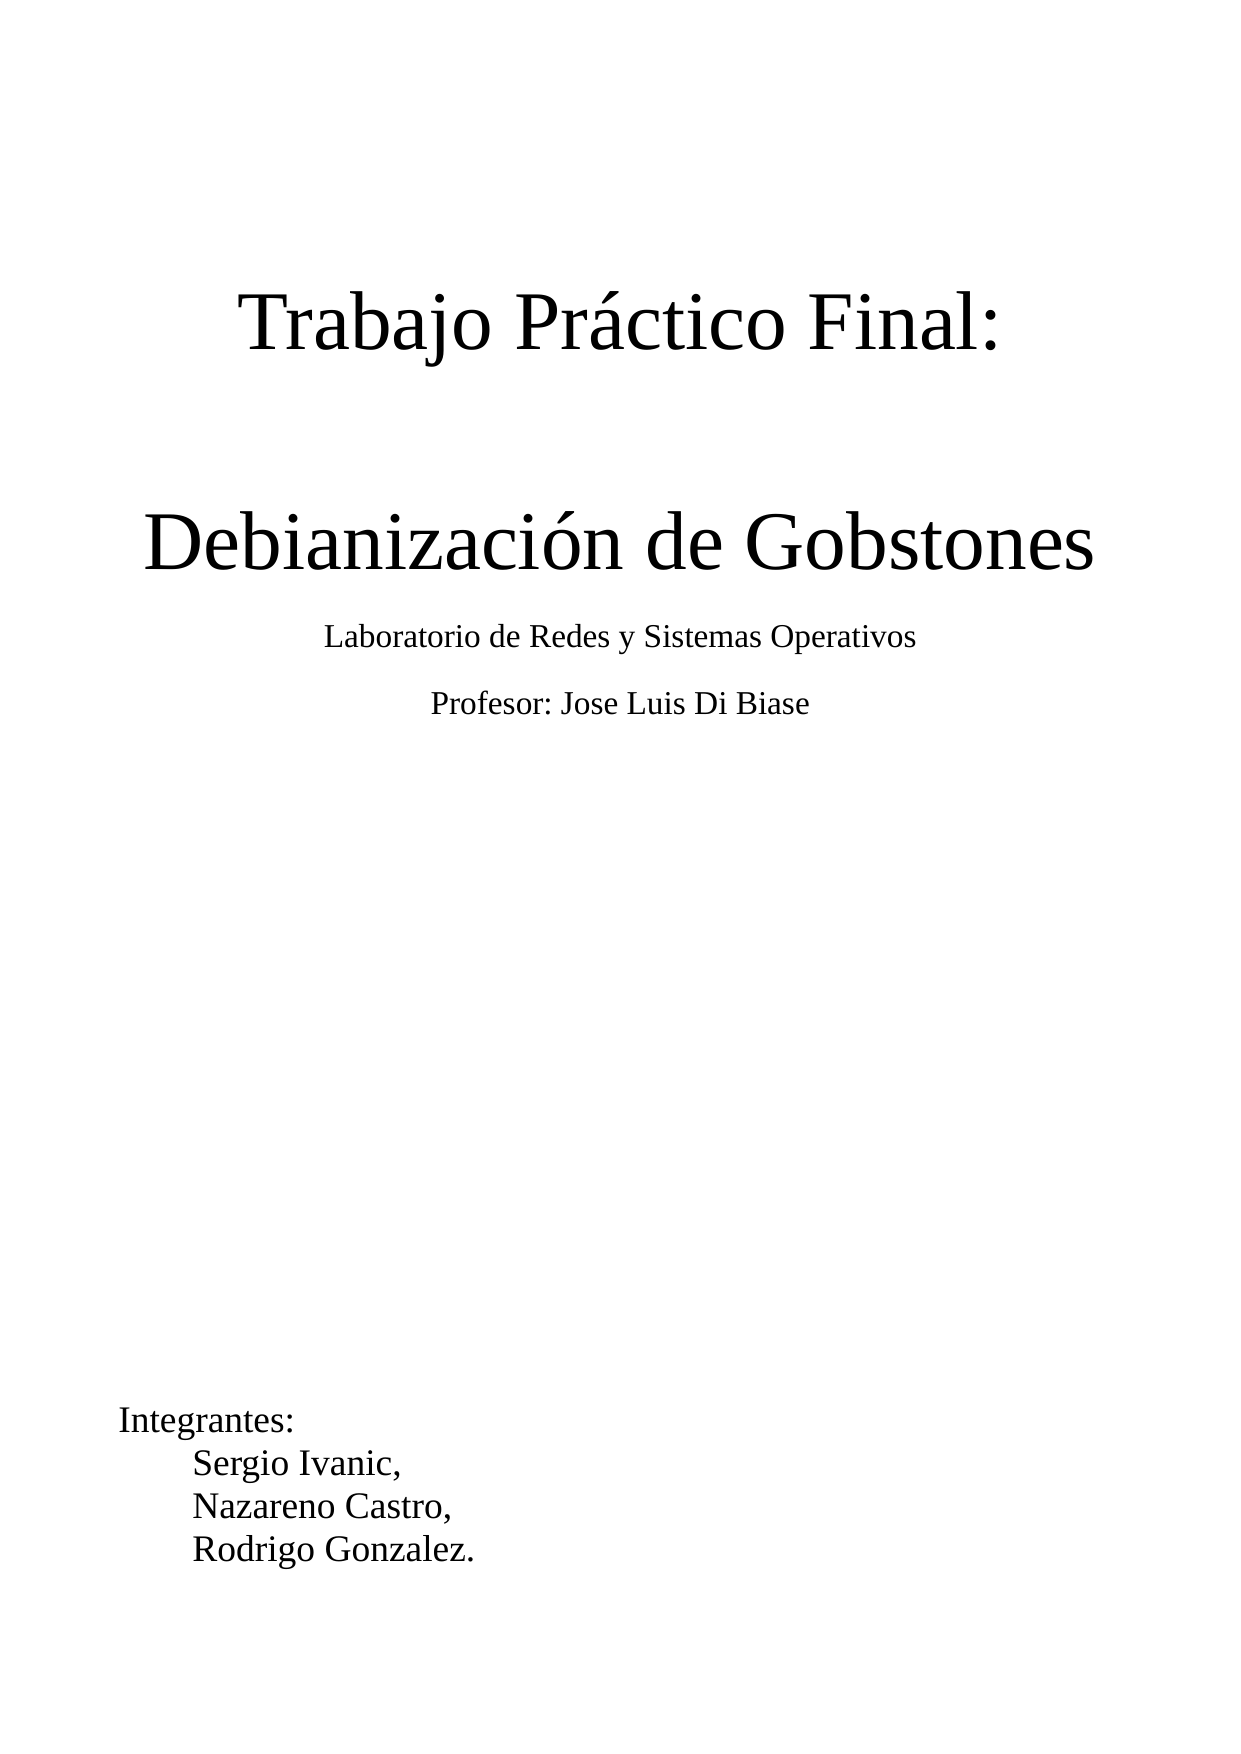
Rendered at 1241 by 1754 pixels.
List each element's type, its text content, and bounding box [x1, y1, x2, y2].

text Trabajo Práctico Final: [118, 271, 1122, 367]
text Integrantes: [118, 1397, 1122, 1441]
text Profesor: Jose Luis Di Biase [118, 683, 1122, 722]
text Sergio Ivanic, [118, 1441, 1122, 1484]
text Laboratorio de Redes y Sistemas Operativos [118, 616, 1122, 655]
text Debianización de Gobstones [118, 492, 1122, 588]
text Rodrigo Gonzalez. [118, 1527, 1122, 1570]
text Nazareno Castro, [118, 1484, 1122, 1527]
